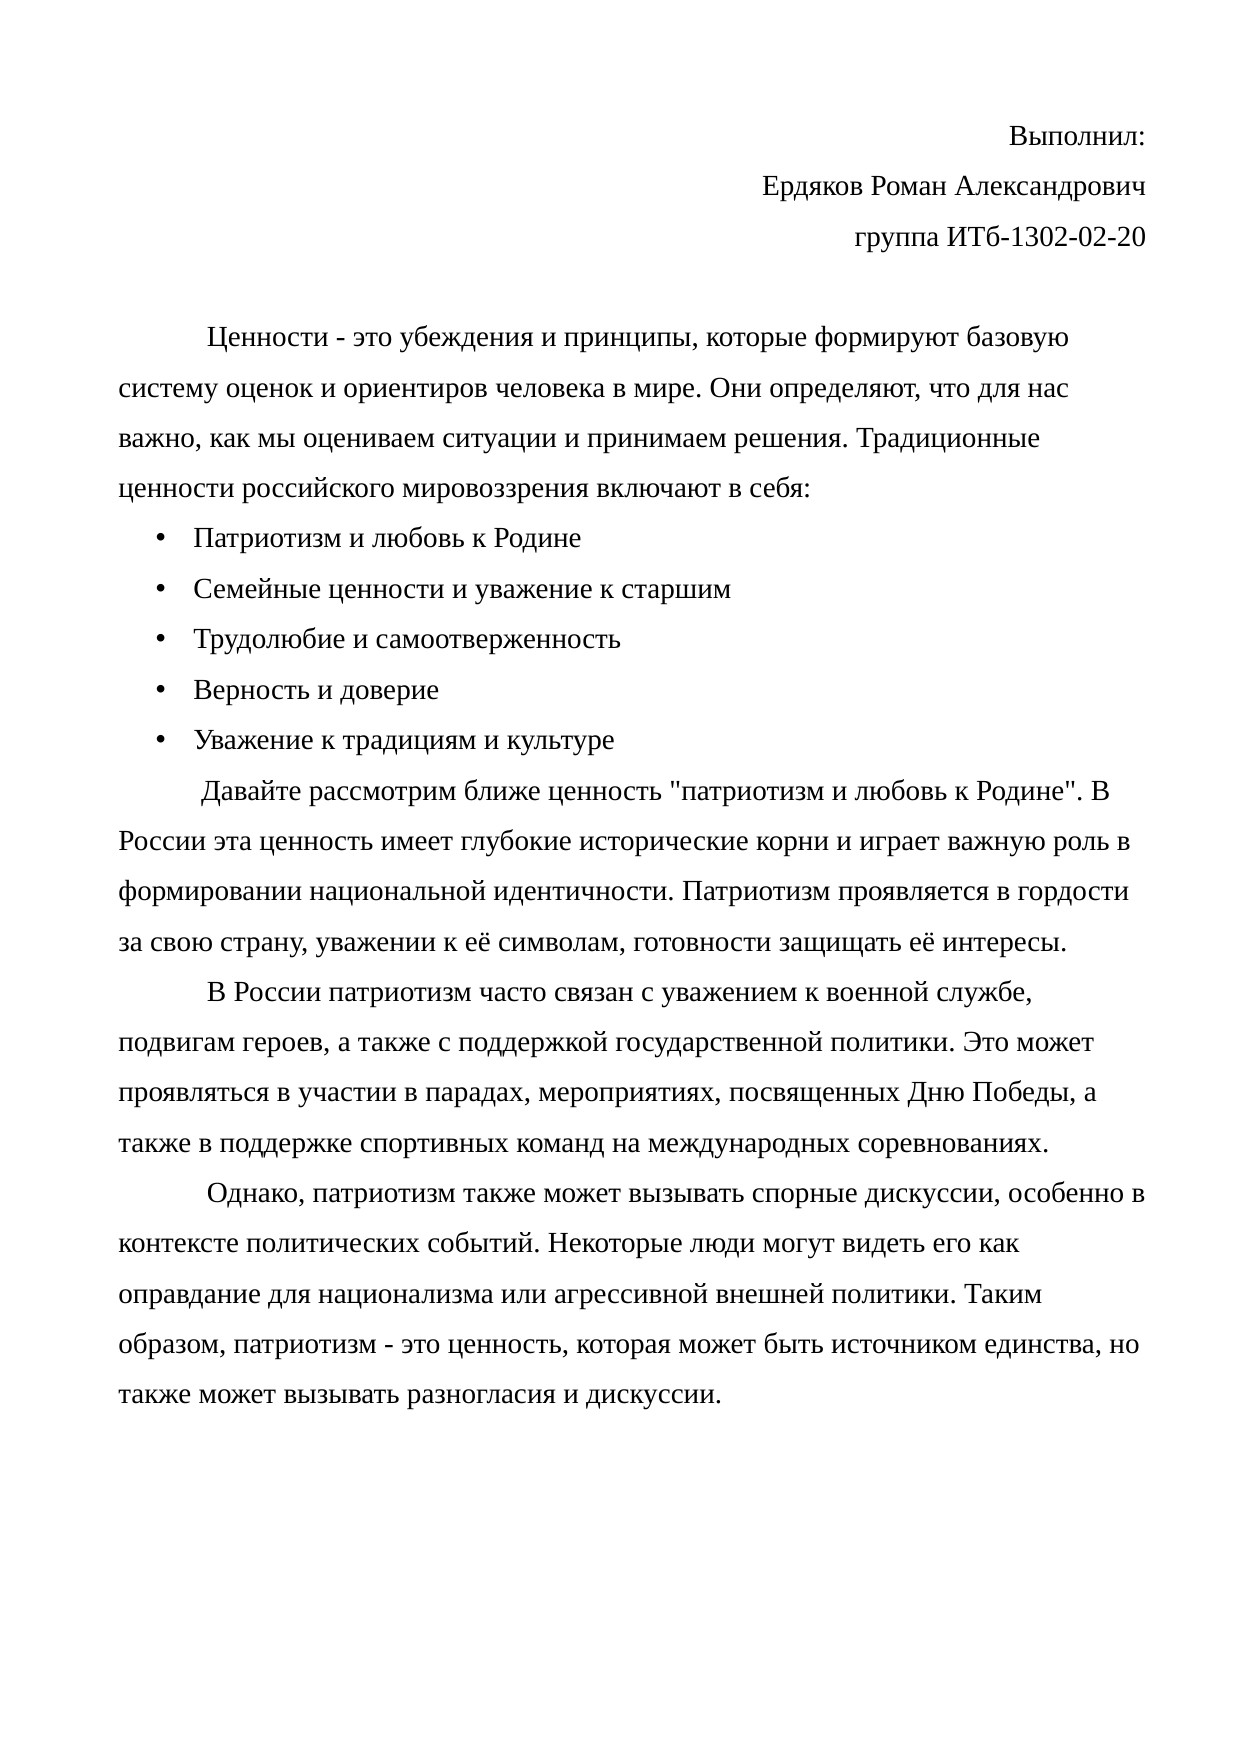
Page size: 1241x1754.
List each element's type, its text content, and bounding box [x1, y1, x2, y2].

text Ценности - это убеждения и принципы, которые формируют базовую систему оценок и ориентиров человека в мире. Они определяют, что для нас важно, как мы оцениваем ситуации и принимаем решения. Традиционные ценности российского мировоззрения включают в себя: [118, 319, 1146, 504]
list Семейные ценности и уважение к старшим [156, 571, 1146, 605]
text Ердяков Роман Александрович [118, 168, 1146, 202]
list Патриотизм и любовь к Родине [156, 521, 1146, 554]
text группа ИТб-1302-02-20 [118, 219, 1146, 252]
list Трудолюбие и самоотверженность [156, 621, 1146, 655]
text Однако, патриотизм также может вызывать спорные дискуссии, особенно в контексте политических событий. Некоторые люди могут видеть его как оправдание для национализма или агрессивной внешней политики. Таким образом, патриотизм - это ценность, которая может быть источником единства, но также может вызывать разногласия и дискуссии. [118, 1175, 1146, 1410]
text Выполнил: [118, 118, 1146, 152]
list Уважение к традициям и культуре [156, 722, 1146, 756]
text Давайте рассмотрим ближе ценность "патриотизм и любовь к Родине". В России эта ценность имеет глубокие исторические корни и играет важную роль в формировании национальной идентичности. Патриотизм проявляется в гордости за свою страну, уважении к её символам, готовности защищать её интересы. [118, 773, 1146, 957]
list Верность и доверие [156, 672, 1146, 706]
text В России патриотизм часто связан с уважением к военной службе, подвигам героев, а также с поддержкой государственной политики. Это может проявляться в участии в парадах, мероприятиях, посвященных Дню Победы, а также в поддержке спортивных команд на международных соревнованиях. [118, 974, 1146, 1158]
